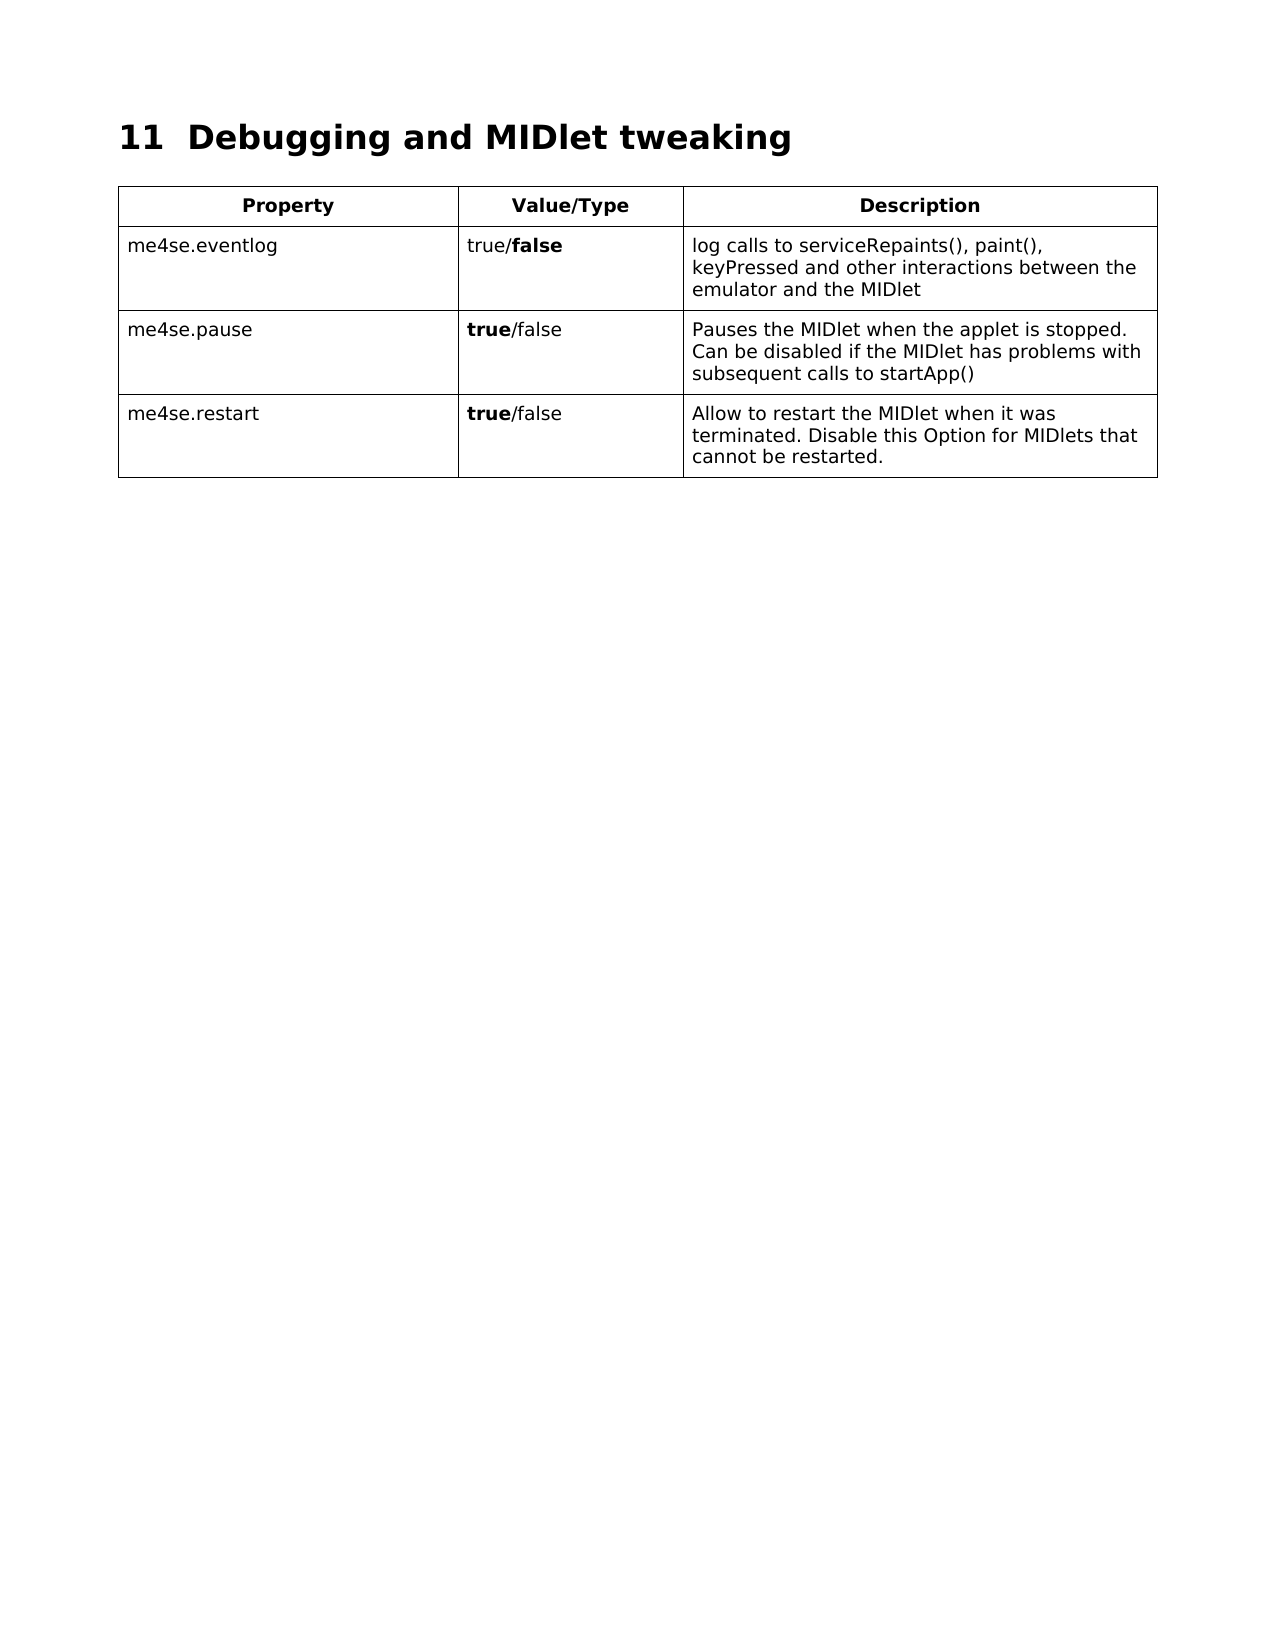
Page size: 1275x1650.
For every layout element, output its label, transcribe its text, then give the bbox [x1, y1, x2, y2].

table_header Description [684, 187, 1157, 226]
table_header Value/Type [459, 187, 683, 226]
table_cell me4se.restart [119, 395, 458, 477]
subtitle Debugging and MIDlet tweaking [118, 118, 1157, 157]
table_cell me4se.eventlog [119, 227, 458, 310]
table_cell me4se.pause [119, 311, 458, 394]
table_cell true/false [459, 311, 683, 394]
table_cell true/false [459, 227, 683, 310]
table_cell true/false [459, 395, 683, 477]
table_cell Allow to restart the MIDlet when it was terminated. Disable this Option for MIDlets that cannot be restarted. [684, 395, 1157, 477]
table_cell Pauses the MIDlet when the applet is stopped. Can be disabled if the MIDlet has problems with subsequent calls to startApp() [684, 311, 1157, 394]
table_cell log calls to serviceRepaints(), paint(), keyPressed and other interactions between the emulator and the MIDlet [684, 227, 1157, 310]
table_header Property [119, 187, 458, 226]
